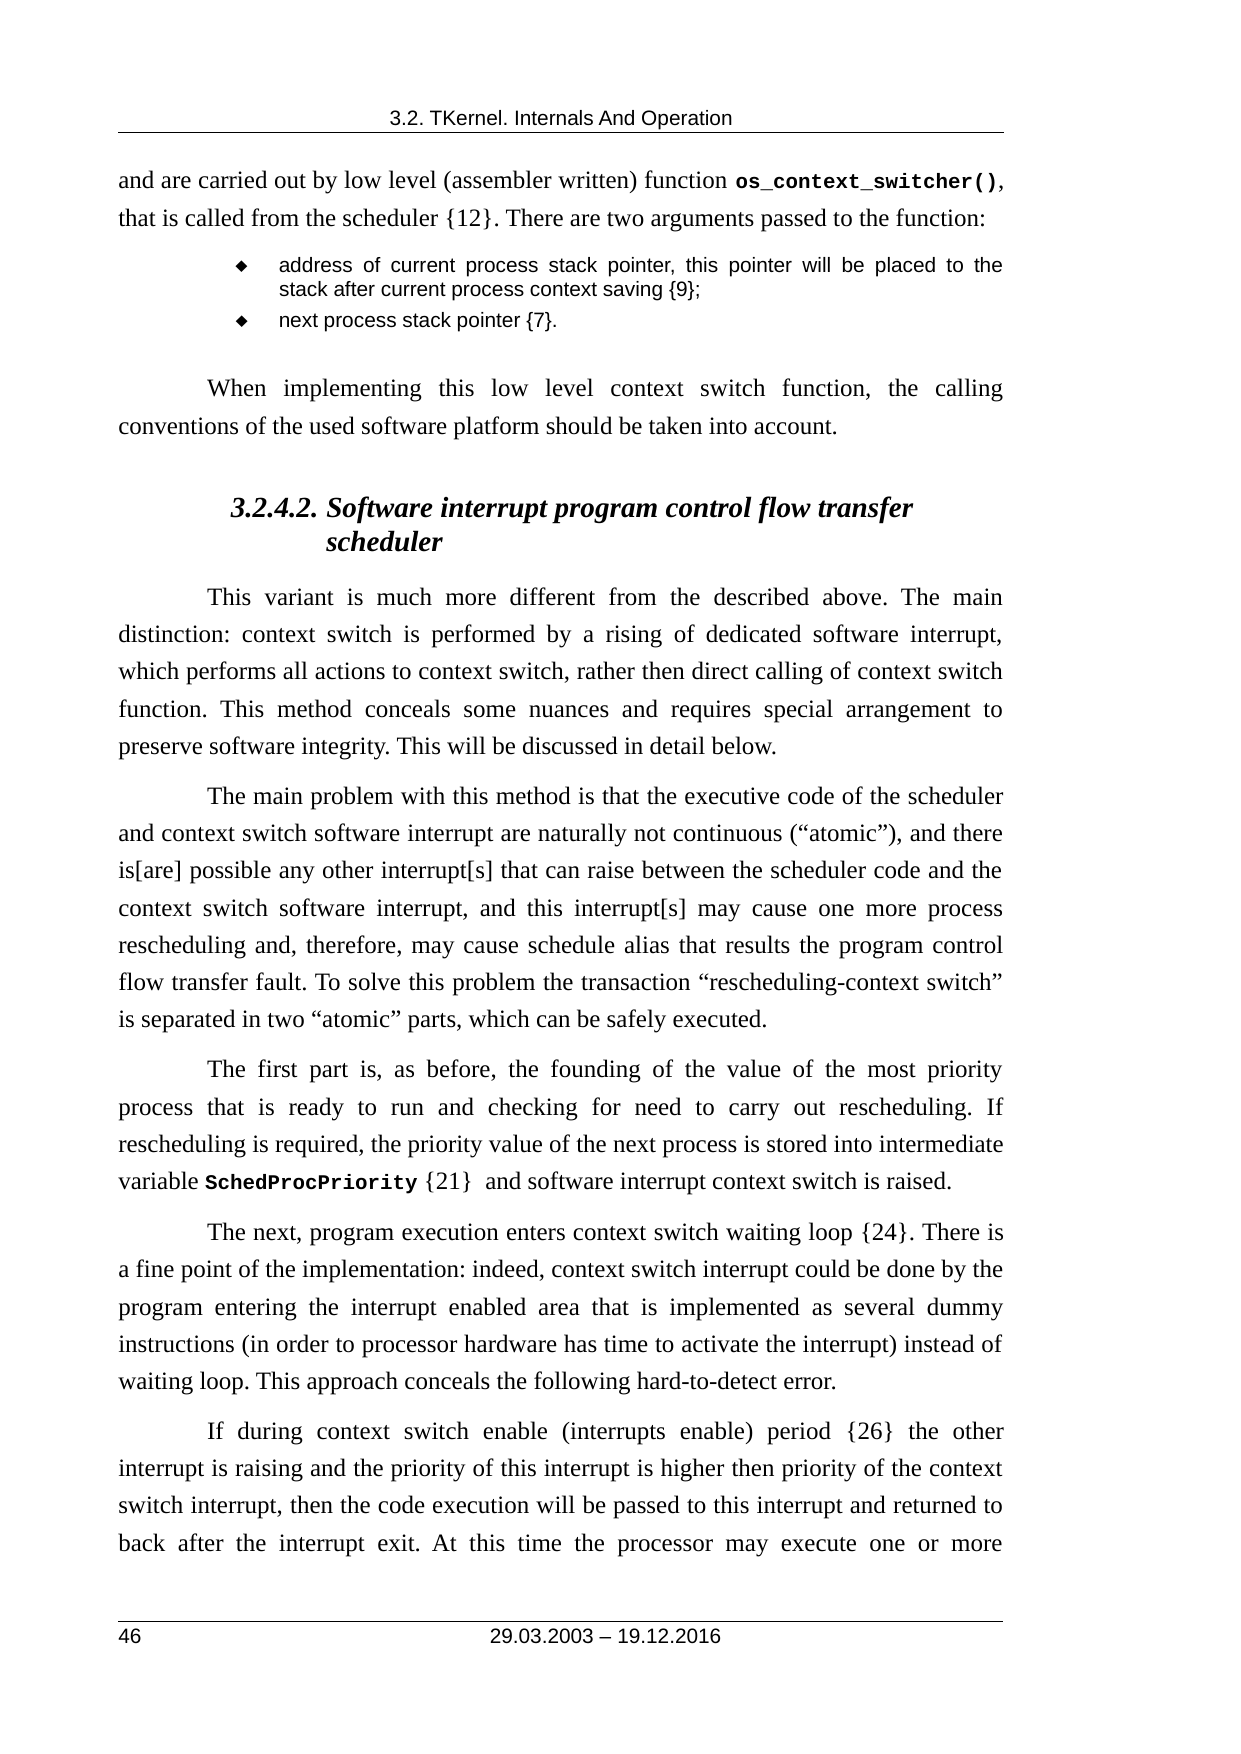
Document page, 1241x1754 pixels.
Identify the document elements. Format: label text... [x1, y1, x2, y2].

subtitle Software interrupt program control flow transfer scheduler [231, 491, 1004, 558]
text This variant is much more different from the described above. The main distinction: context switch is performed by a rising of dedicated software interrupt, which performs all actions to context switch, rather then direct calling of context switch function. This method conceals some nuances and requires special arrangement to preserve software integrity. This will be discussed in detail below. [118, 582, 1004, 760]
text When implementing this low level context switch function, the calling conventions of the used software platform should be taken into account. [118, 373, 1004, 439]
text The next, program execution enters context switch waiting loop {24}. There is a fine point of the implementation: indeed, context switch interrupt could be done by the program entering the interrupt enabled area that is implemented as several dummy instructions (in order to processor hardware has time to activate the interrupt) instead of waiting loop. This approach conceals the following hard-to-detect error. [118, 1217, 1004, 1395]
list next process stack pointer {7}. [236, 307, 1004, 331]
text The first part is, as before, the founding of the value of the most priority process that is ready to run and checking for need to carry out rescheduling. If rescheduling is required, the priority value of the next process is stored into intermediate variable SchedProcPriority {21} and software interrupt context switch is raised. [118, 1054, 1004, 1196]
text If during context switch enable (interrupts enable) period {26} the other interrupt is raising and the priority of this interrupt is higher then priority of the context switch interrupt, then the code execution will be passed to this interrupt and returned to back after the interrupt exit. At this time the processor may execute one or more [118, 1416, 1004, 1557]
text and are carried out by low level (assembler written) function os_context_switcher(), that is called from the scheduler {12}. There are two arguments passed to the function: [118, 165, 1004, 232]
list address of current process stack pointer, this pointer will be placed to the stack after current process context saving {9}; [235, 253, 1004, 301]
text The main problem with this method is that the executive code of the scheduler and context switch software interrupt are naturally not continuous (“atomic”), and there is[are] possible any other interrupt[s] that can raise between the scheduler code and the context switch software interrupt, and this interrupt[s] may cause one more process rescheduling and, therefore, may cause schedule alias that results the program control flow transfer fault. To solve this problem the transaction “rescheduling-context switch” is separated in two “atomic” parts, which can be safely executed. [118, 781, 1004, 1033]
